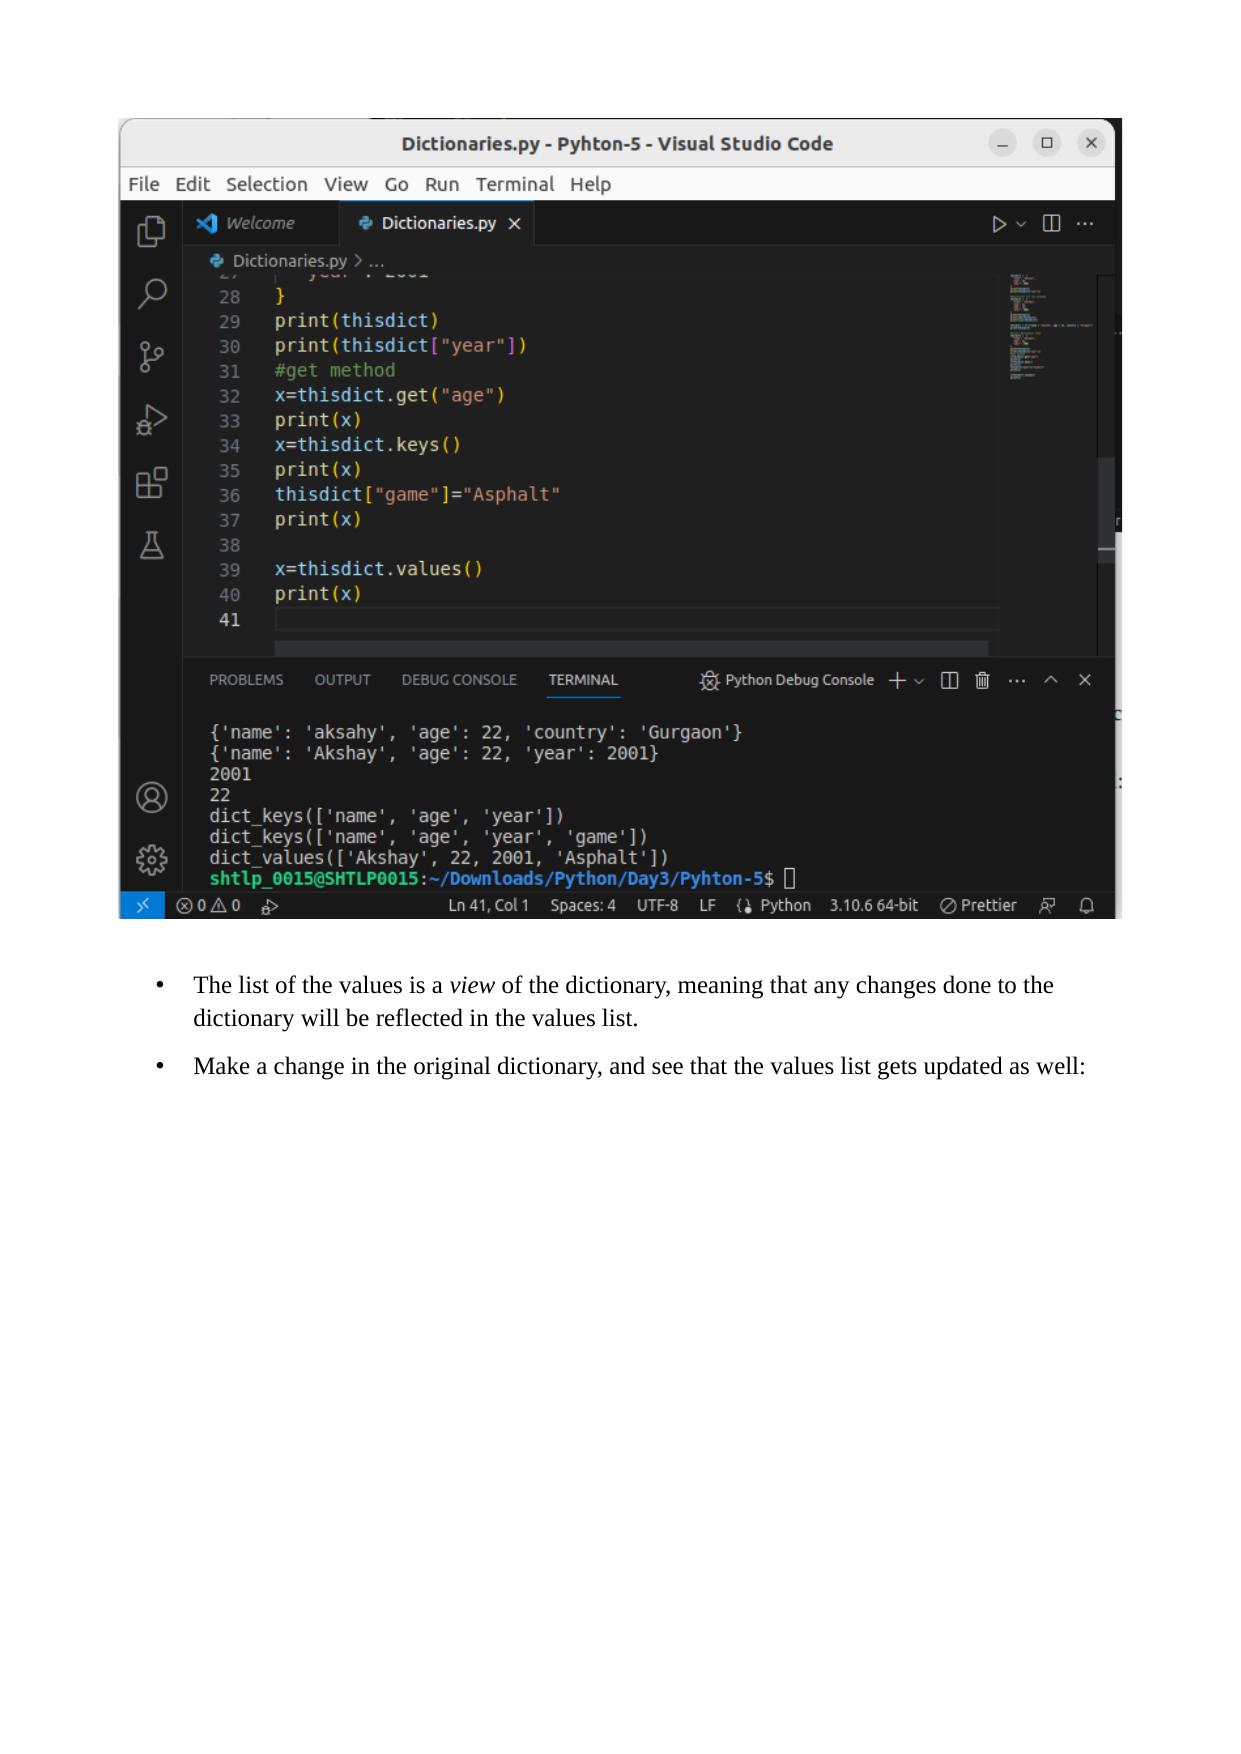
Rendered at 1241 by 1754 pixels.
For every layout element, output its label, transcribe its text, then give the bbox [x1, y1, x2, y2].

picture [118, 118, 1123, 919]
list Make a change in the original dictionary, and see that the values list gets updated as well: [156, 1051, 1122, 1079]
list The list of the values is a view of the dictionary, meaning that any changes done to the dictionary will be reflected in the values list. [156, 970, 1122, 1032]
